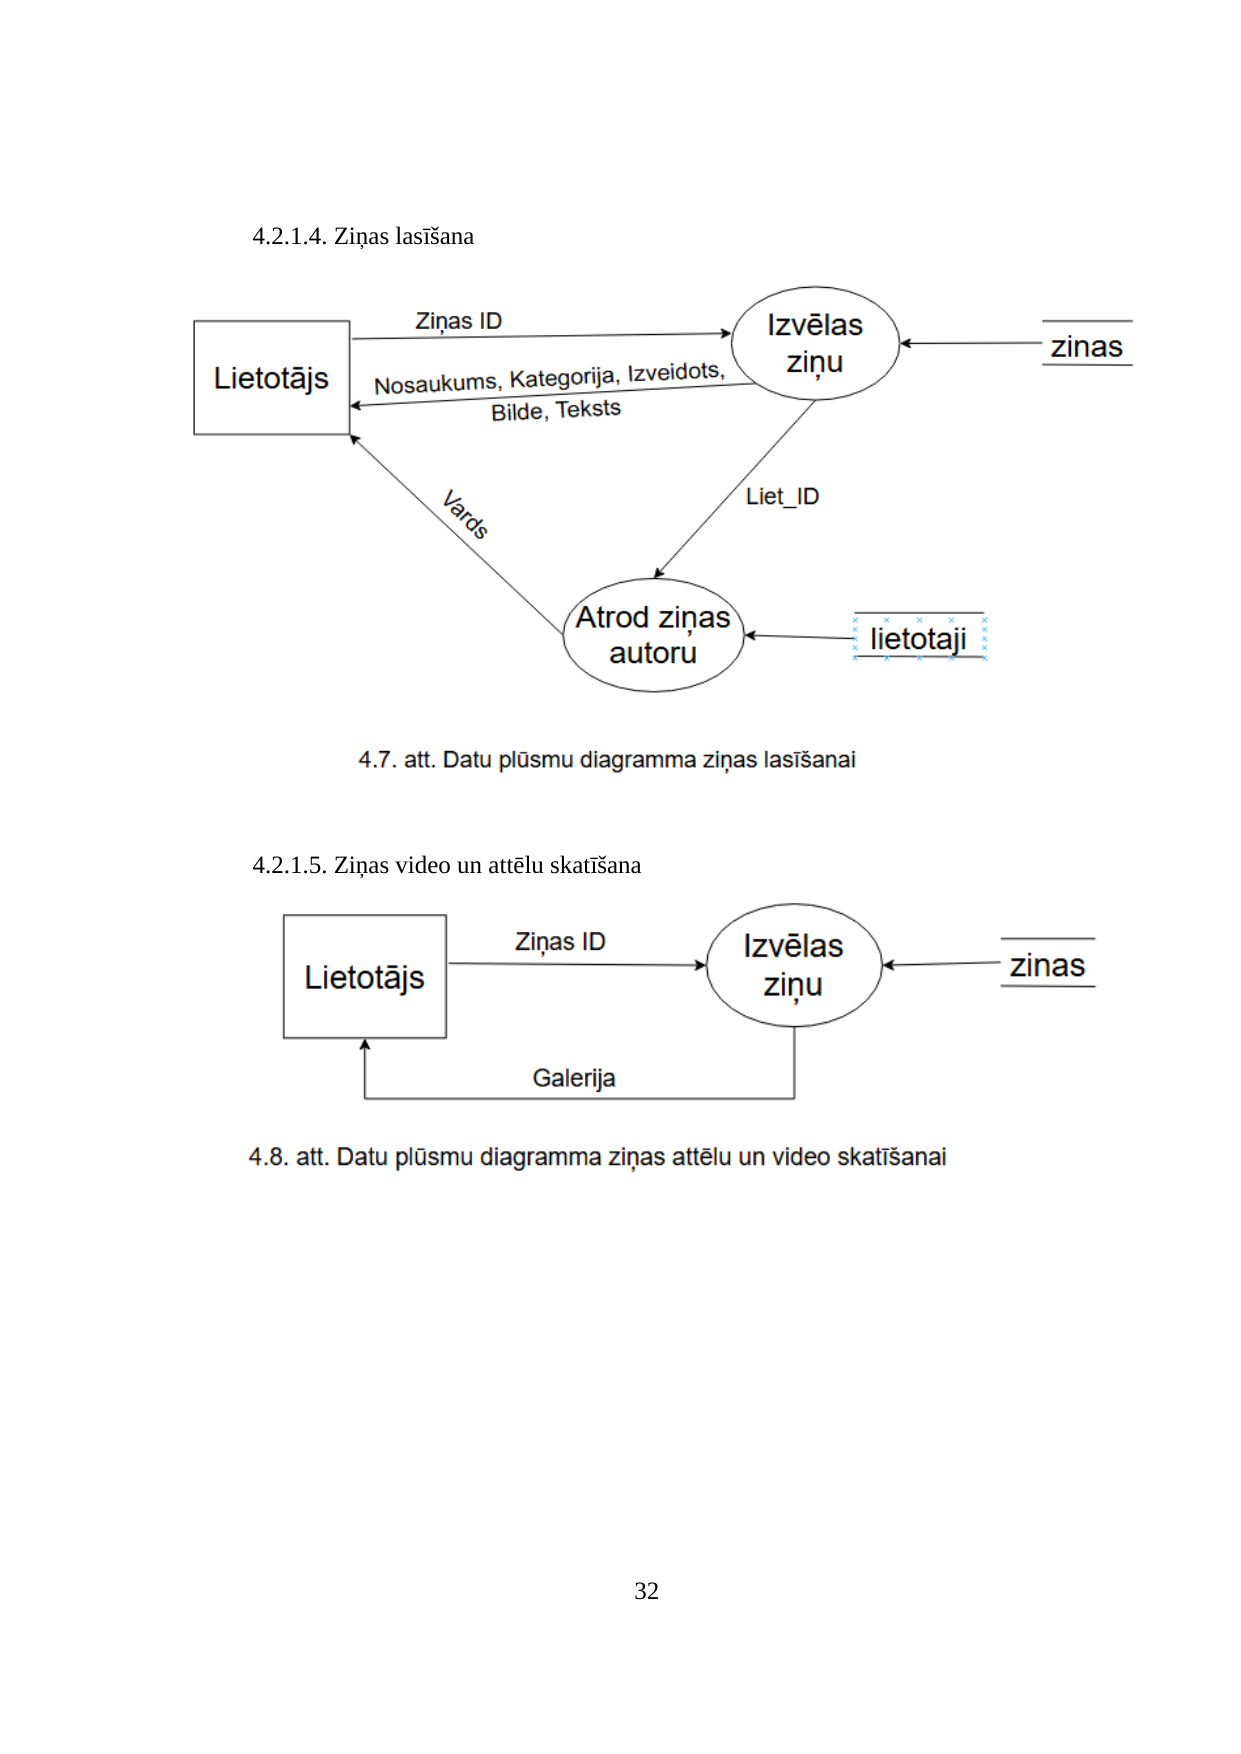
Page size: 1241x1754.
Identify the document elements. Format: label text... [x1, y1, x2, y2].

text 4.2.1.5. Ziņas video un attēlu skatīšana [177, 851, 1152, 879]
picture [226, 902, 1102, 1175]
text 4.2.1.4. Ziņas lasīšana [177, 221, 1152, 250]
picture [191, 273, 1138, 779]
